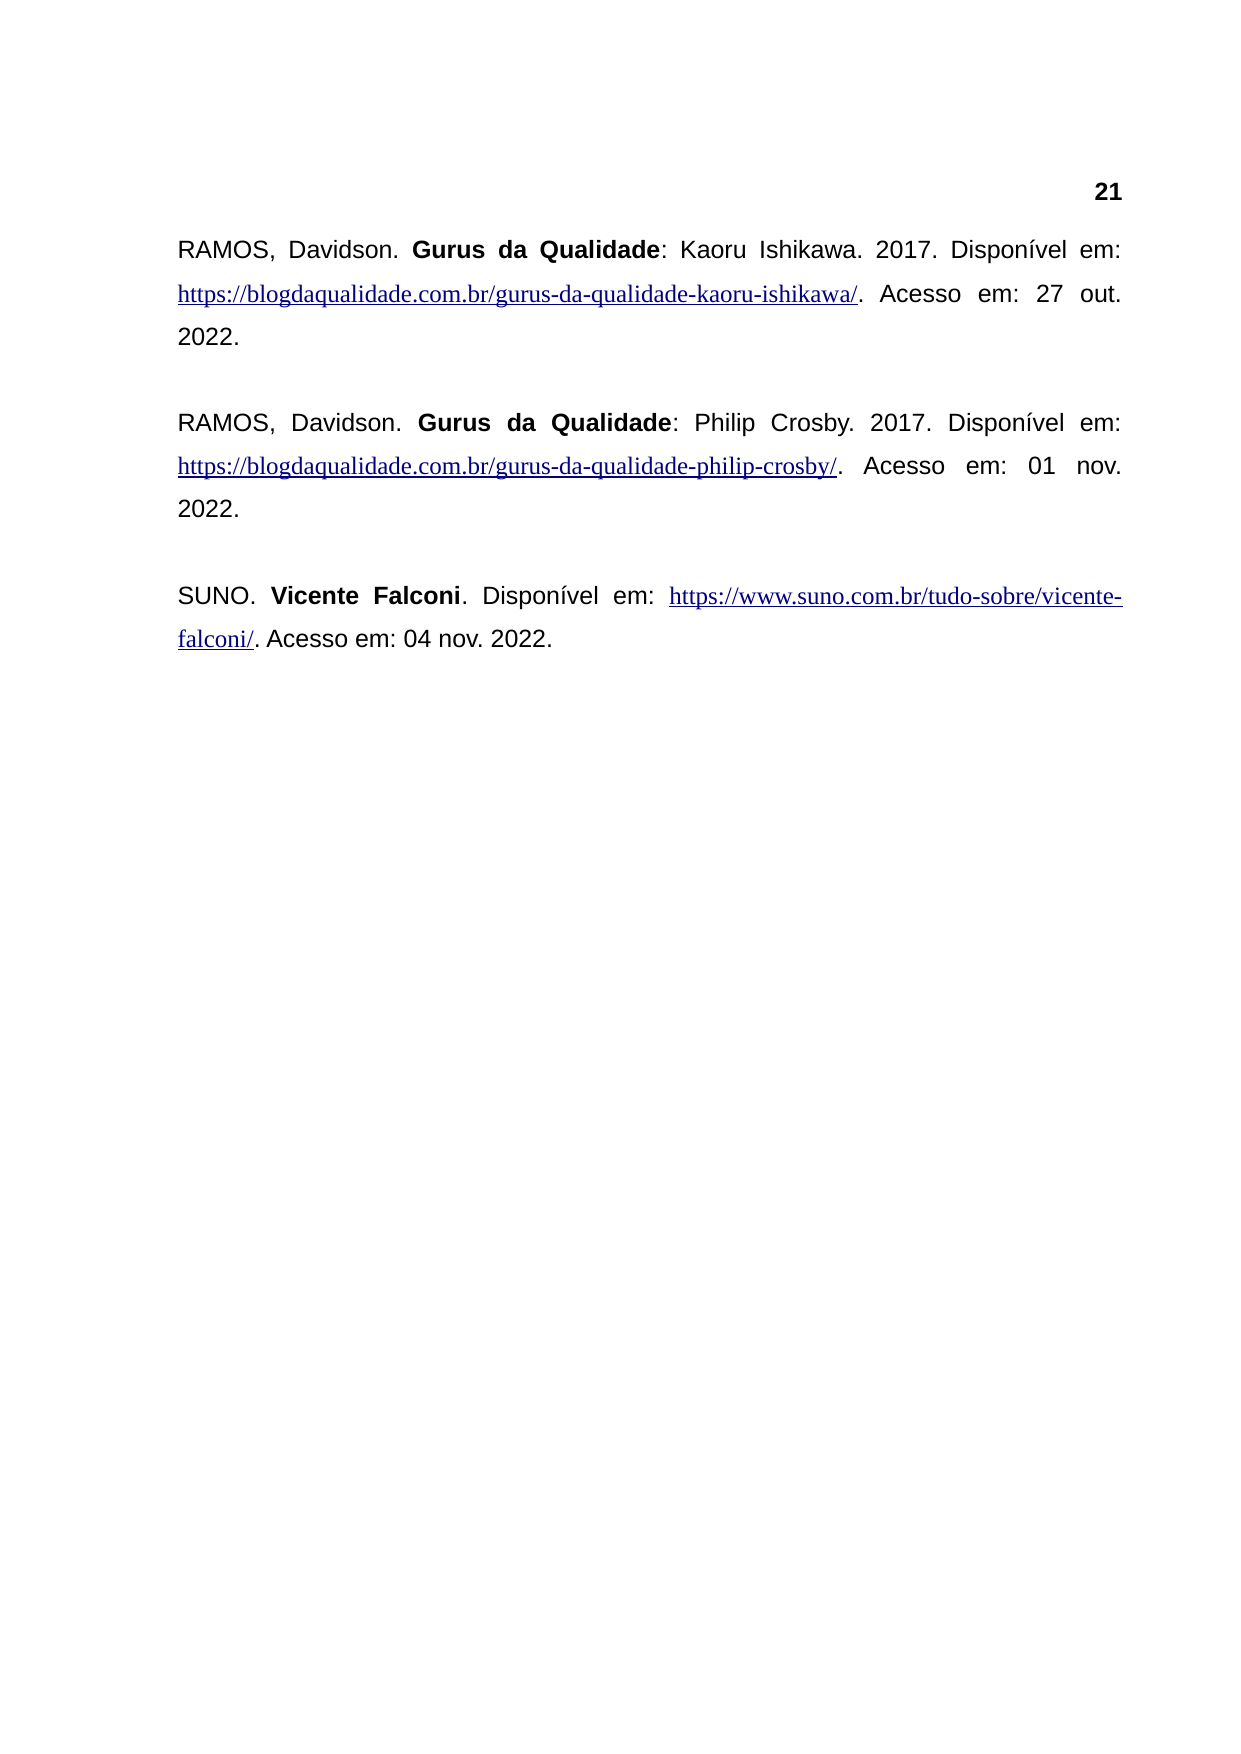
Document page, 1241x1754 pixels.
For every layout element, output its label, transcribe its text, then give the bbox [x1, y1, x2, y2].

text RAMOS, Davidson. Gurus da Qualidade: Philip Crosby. 2017. Disponível em: https://blogdaqualidade.com.br/gurus-da-qualidade-philip-crosby/. Acesso em: 01 nov. 2022. [177, 408, 1122, 523]
text SUNO. Vicente Falconi. Disponível em: https://www.suno.com.br/tudo-sobre/vicente-falconi/. Acesso em: 04 nov. 2022. [177, 581, 1122, 653]
text RAMOS, Davidson. Gurus da Qualidade: Kaoru Ishikawa. 2017. Disponível em: https://blogdaqualidade.com.br/gurus-da-qualidade-kaoru-ishikawa/. Acesso em: 27 out. 2022. [177, 235, 1122, 351]
